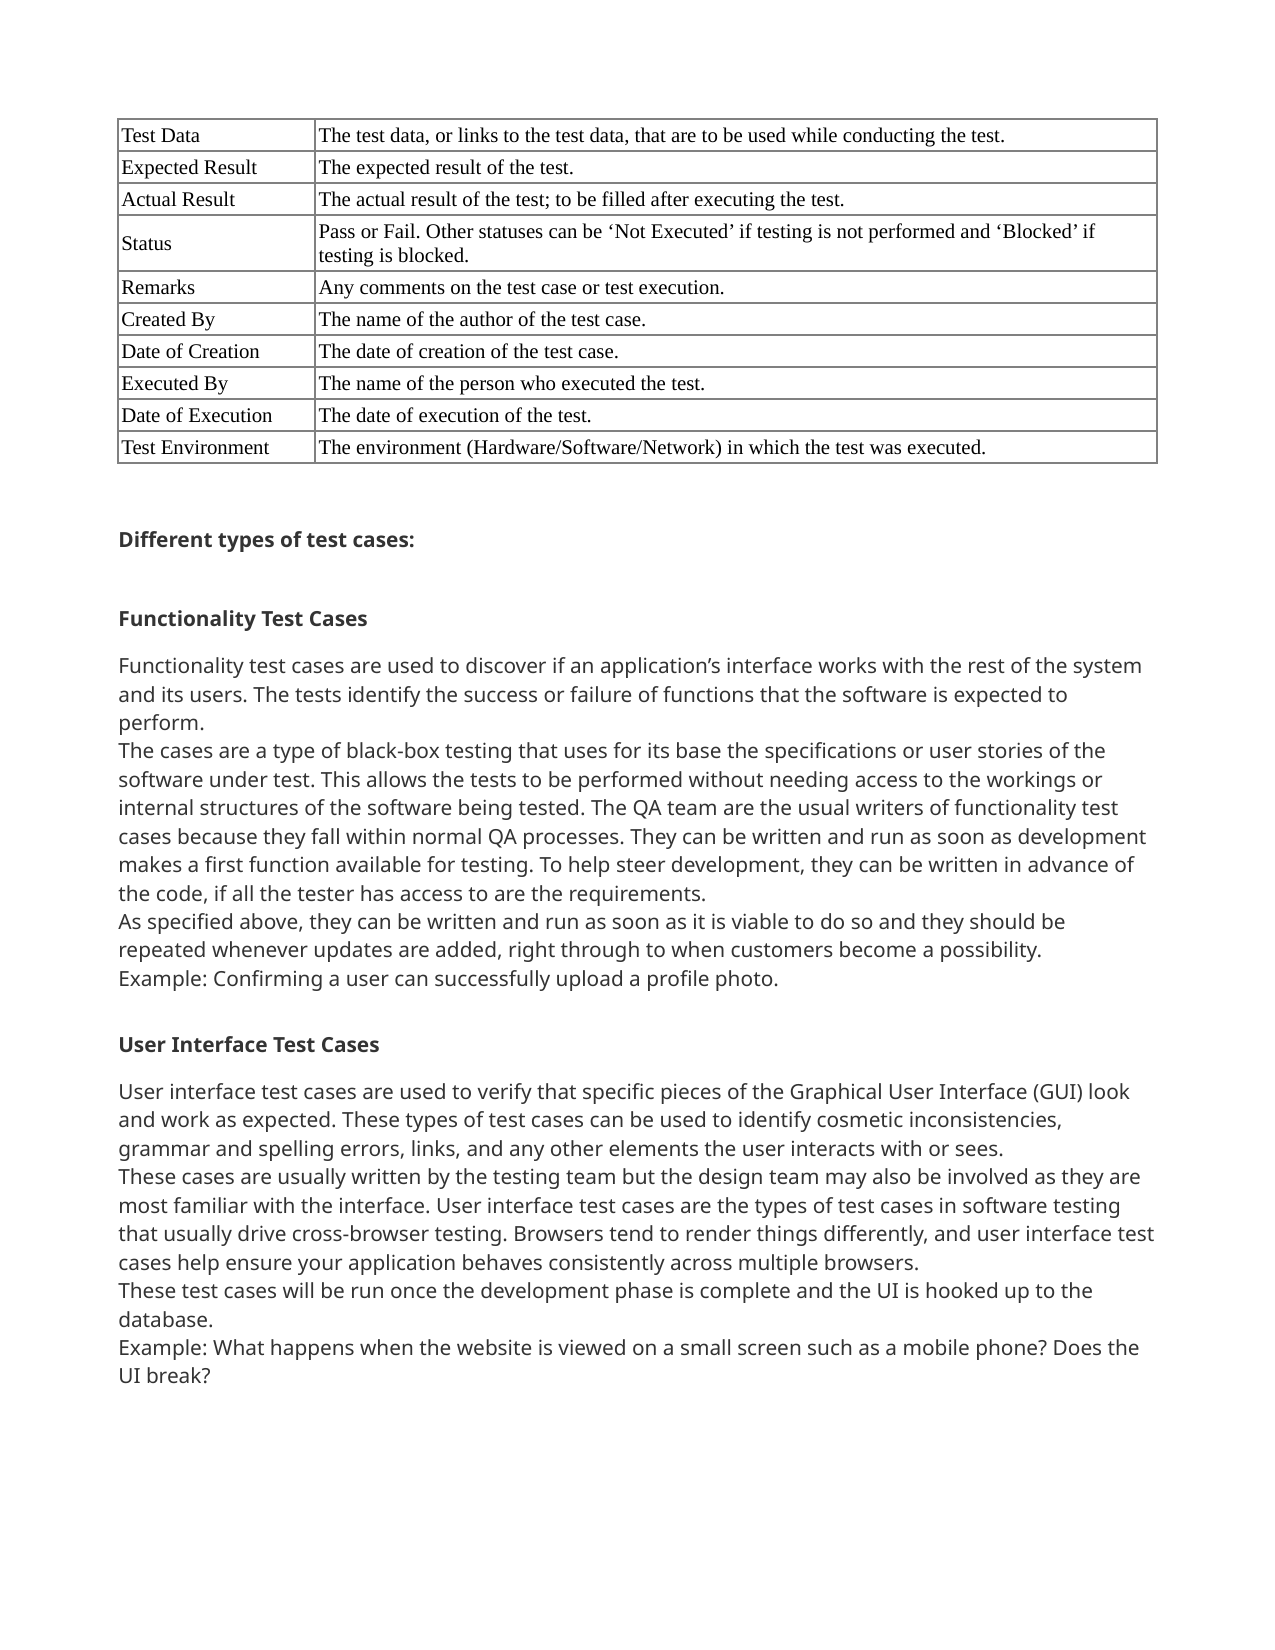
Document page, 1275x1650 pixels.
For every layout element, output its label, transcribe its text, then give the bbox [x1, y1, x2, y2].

table_cell The name of the author of the test case. [316, 304, 1156, 334]
table_cell Test Environment [119, 432, 314, 462]
table_cell The date of execution of the test. [316, 400, 1156, 430]
table_cell Pass or Fail. Other statuses can be ‘Not Executed’ if testing is not performed and ‘Blocked’ if testing is blocked. [316, 216, 1156, 270]
table_cell Status [119, 216, 314, 270]
text The cases are a type of black-box testing that uses for its base the specifications or user stories of the software under test. This allows the tests to be performed without needing access to the workings or internal structures of the software being tested. The QA team are the usual writers of functionality test cases because they fall within normal QA processes. They can be written and run as soon as development makes a first function available for testing. To help steer development, they can be written in advance of the code, if all the tester has access to are the requirements. [118, 737, 1157, 907]
text Example: What happens when the website is viewed on a small screen such as a mobile phone? Does the UI break? [118, 1333, 1157, 1390]
text Functionality test cases are used to discover if an application’s interface works with the rest of the system and its users. The tests identify the success or failure of functions that the software is expected to perform. [118, 651, 1157, 737]
table_cell The actual result of the test; to be filled after executing the test. [316, 184, 1156, 214]
table_cell The environment (Hardware/Software/Network) in which the test was executed. [316, 432, 1156, 462]
table_cell Any comments on the test case or test execution. [316, 272, 1156, 302]
table_cell Test Data [119, 120, 314, 150]
table_cell Created By [119, 304, 314, 334]
table_cell Executed By [119, 368, 314, 398]
table_cell Actual Result [119, 184, 314, 214]
table_cell The expected result of the test. [316, 152, 1156, 182]
table_cell Remarks [119, 272, 314, 302]
text These cases are usually written by the testing team but the design team may also be involved as they are most familiar with the interface. User interface test cases are the types of test cases in software testing that usually drive cross-browser testing. Browsers tend to render things differently, and user interface test cases help ensure your application behaves consistently across multiple browsers. [118, 1162, 1157, 1276]
table_cell Date of Creation [119, 336, 314, 366]
table_cell The date of creation of the test case. [316, 336, 1156, 366]
subtitle User Interface Test Cases [118, 1030, 1157, 1058]
subtitle Functionality Test Cases [118, 604, 1157, 632]
table_cell Expected Result [119, 152, 314, 182]
text User interface test cases are used to verify that specific pieces of the Graphical User Interface (GUI) look and work as expected. These types of test cases can be used to identify cosmetic inconsistencies, grammar and spelling errors, links, and any other elements the user interacts with or sees. [118, 1077, 1157, 1162]
text As specified above, they can be written and run as soon as it is viable to do so and they should be repeated whenever updates are added, right through to when customers become a possibility. [118, 907, 1157, 964]
subtitle Different types of test cases: [118, 526, 1157, 554]
table_cell The test data, or links to the test data, that are to be used while conducting the test. [316, 120, 1156, 150]
table_cell Date of Execution [119, 400, 314, 430]
text These test cases will be run once the development phase is complete and the UI is hooked up to the database. [118, 1276, 1157, 1333]
table_cell The name of the person who executed the test. [316, 368, 1156, 398]
text Example: Confirming a user can successfully upload a profile photo. [118, 964, 1157, 992]
